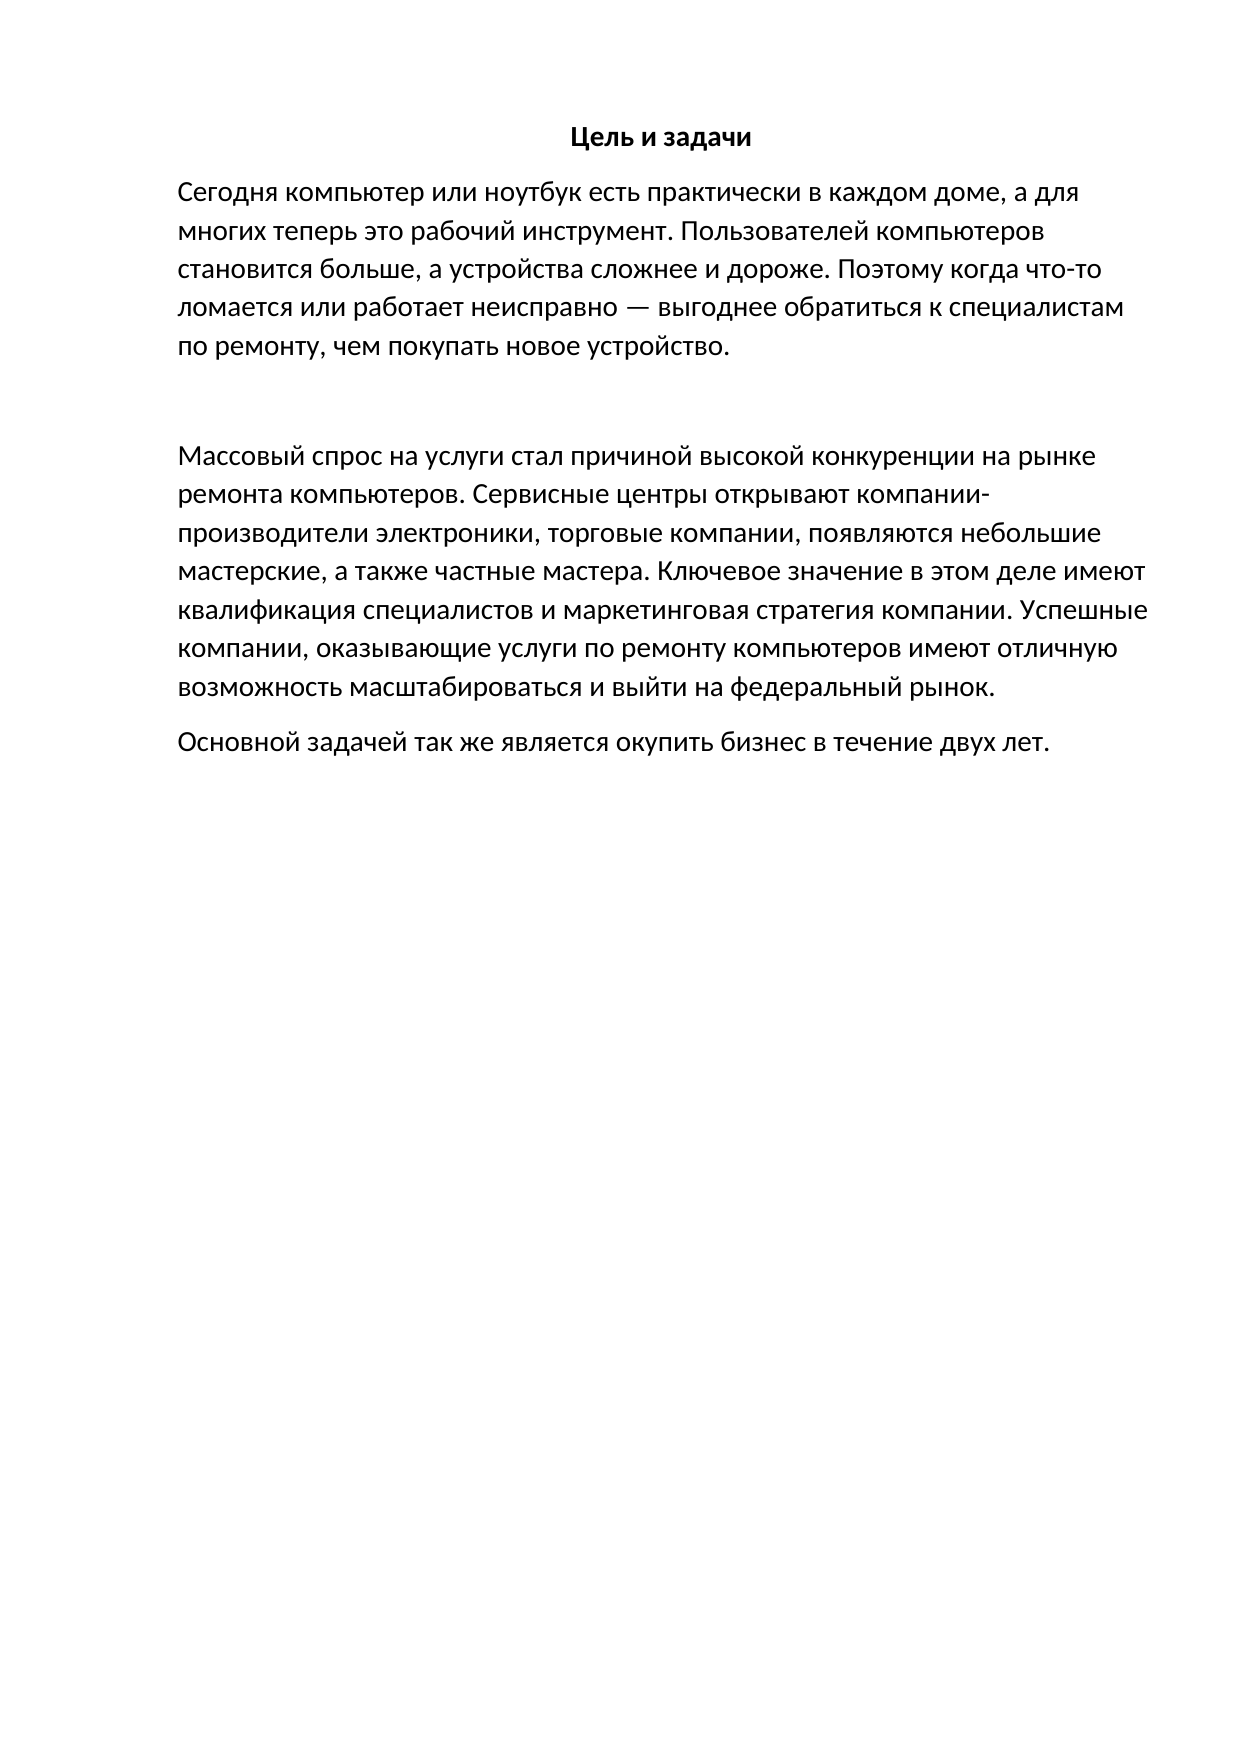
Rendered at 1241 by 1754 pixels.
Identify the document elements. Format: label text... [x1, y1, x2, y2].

text Основной задачей так же является окупить бизнес в течение двух лет. [177, 723, 1152, 758]
text Массовый спрос на услуги стал причиной высокой конкуренции на рынке ремонта компьютеров. Сервисные центры открывают компании-производители электроники, торговые компании, появляются небольшие мастерские, а также частные мастера. Ключевое значение в этом деле имеют квалификация специалистов и маркетинговая стратегия компании. Успешные компании, оказывающие услуги по ремонту компьютеров имеют отличную возможность масштабироваться и выйти на федеральный рынок. [177, 437, 1152, 703]
text Цель и задачи [177, 118, 1152, 154]
text Сегодня компьютер или ноутбук есть практически в каждом доме, а для многих теперь это рабочий инструмент. Пользователей компьютеров становится больше, а устройства сложнее и дороже. Поэтому когда что-то ломается или работает неисправно — выгоднее обратиться к специалистам по ремонту, чем покупать новое устройство. [177, 173, 1152, 363]
